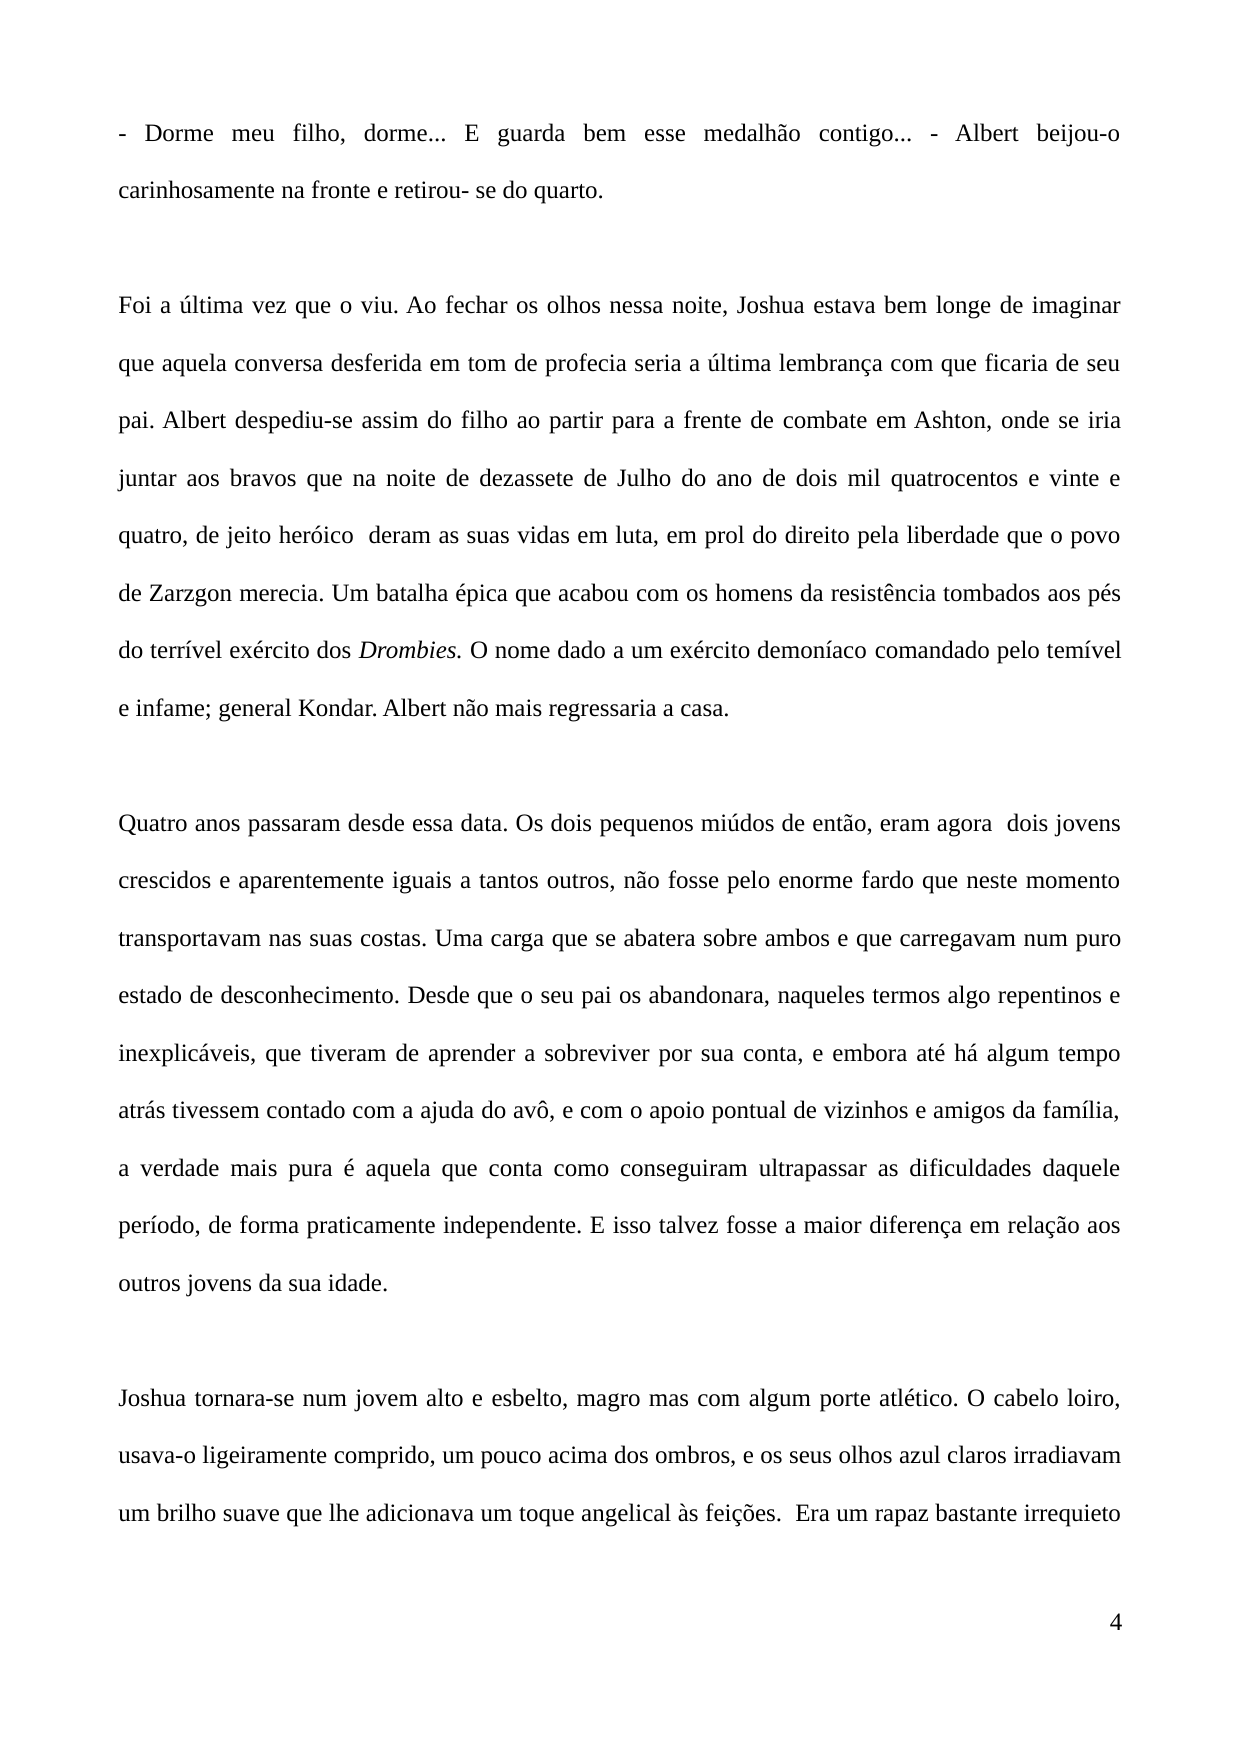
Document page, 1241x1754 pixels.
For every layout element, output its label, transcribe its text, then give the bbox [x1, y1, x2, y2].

text Quatro anos passaram desde essa data. Os dois pequenos miúdos de então, eram agora dois jovens crescidos e aparentemente iguais a tantos outros, não fosse pelo enorme fardo que neste momento transportavam nas suas costas. Uma carga que se abatera sobre ambos e que carregavam num puro estado de desconhecimento. Desde que o seu pai os abandonara, naqueles termos algo repentinos e inexplicáveis, que tiveram de aprender a sobreviver por sua conta, e embora até há algum tempo atrás tivessem contado com a ajuda do avô, e com o apoio pontual de vizinhos e amigos da família, a verdade mais pura é aquela que conta como conseguiram ultrapassar as dificuldades daquele período, de forma praticamente independente. E isso talvez fosse a maior diferença em relação aos outros jovens da sua idade. [118, 808, 1122, 1297]
text - Dorme meu filho, dorme... E guarda bem esse medalhão contigo... - Albert beijou-o carinhosamente na fronte e retirou- se do quarto. [118, 118, 1122, 204]
text Foi a última vez que o viu. Ao fechar os olhos nessa noite, Joshua estava bem longe de imaginar que aquela conversa desferida em tom de profecia seria a última lembrança com que ficaria de seu pai. Albert despediu-se assim do filho ao partir para a frente de combate em Ashton, onde se iria juntar aos bravos que na noite de dezassete de Julho do ano de dois mil quatrocentos e vinte e quatro, de jeito heróico deram as suas vidas em luta, em prol do direito pela liberdade que o povo de Zarzgon merecia. Um batalha épica que acabou com os homens da resistência tombados aos pés do terrível exército dos Drombies. O nome dado a um exército demoníaco comandado pelo temível e infame; general Kondar. Albert não mais regressaria a casa. [118, 291, 1122, 722]
text Joshua tornara-se num jovem alto e esbelto, magro mas com algum porte atlético. O cabelo loiro, usava-o ligeiramente comprido, um pouco acima dos ombros, e os seus olhos azul claros irradiavam um brilho suave que lhe adicionava um toque angelical às feições. Era um rapaz bastante irrequieto [118, 1383, 1122, 1527]
